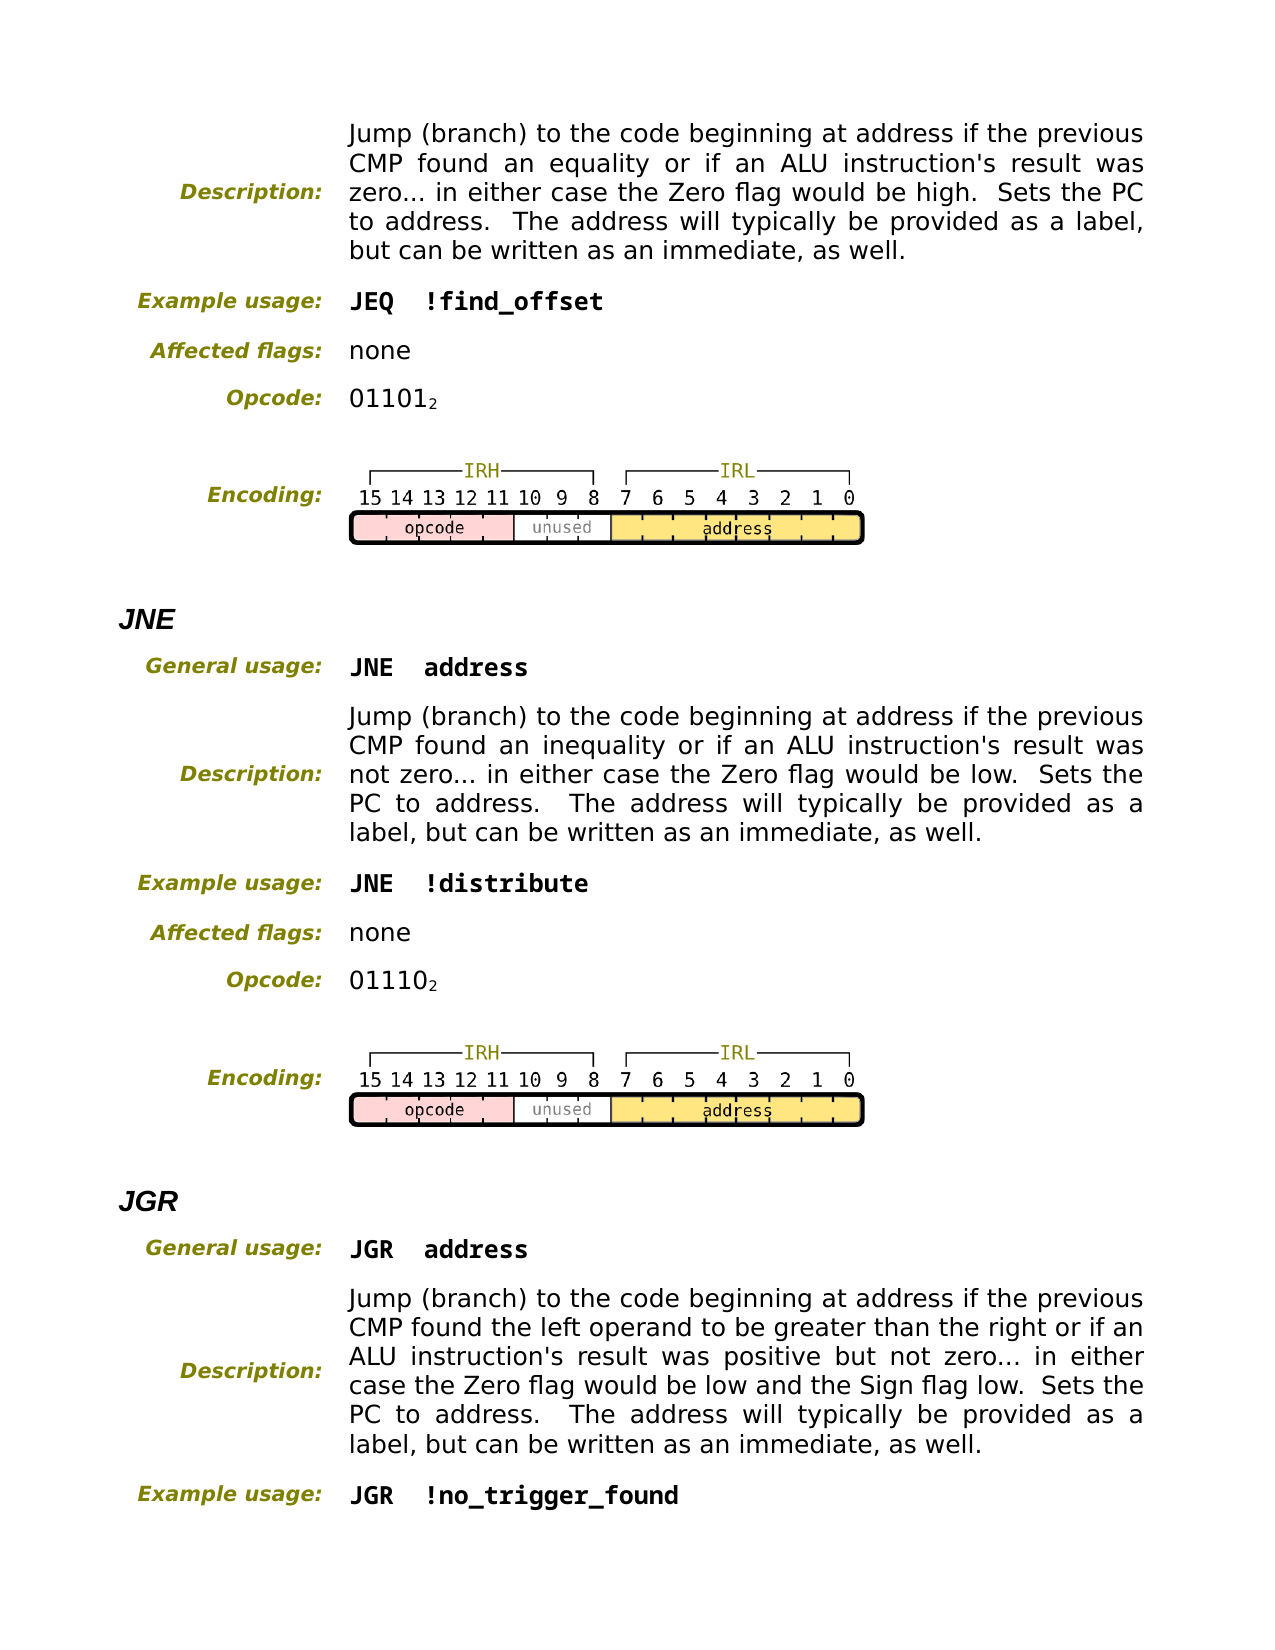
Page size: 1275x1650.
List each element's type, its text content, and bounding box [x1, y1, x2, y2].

subtitle JGR [118, 1184, 1157, 1217]
subtitle JNE [118, 602, 1157, 635]
table_cell Jump (branch) to the code beginning at address if the previous CMP found an equality or if an ALU instruction's result was zero... in either case the Zero flag would be high. Sets the PC to address. The address will typically be provided as a label, but can be written as an immediate, as well. [337, 118, 1157, 282]
table_cell Example usage: [118, 283, 337, 335]
table_cell none [337, 335, 1157, 382]
table_cell Description: [118, 1283, 337, 1476]
table_cell [337, 430, 1157, 577]
picture [348, 461, 865, 545]
table_cell Example usage: [118, 865, 337, 917]
table_cell Affected flags: [118, 917, 337, 965]
table_cell Opcode: [118, 383, 337, 430]
table_cell Jump (branch) to the code beginning at address if the previous CMP found the left operand to be greater than the right or if an ALU instruction's result was positive but not zero... in either case the Zero flag would be low and the Sign flag low. Sets the PC to address. The address will typically be provided as a label, but can be written as an immediate, as well. [337, 1283, 1157, 1476]
table_cell JGR !no_trigger_found [337, 1476, 1157, 1528]
table_cell [337, 1012, 1157, 1159]
picture [348, 1043, 865, 1127]
table_cell none [337, 917, 1157, 965]
table_header General usage: [118, 648, 337, 700]
table_cell 011102 [337, 965, 1157, 1012]
table_cell Description: [118, 118, 337, 282]
table_cell JNE !distribute [337, 865, 1157, 917]
table_cell Encoding: [118, 430, 337, 577]
table_cell Opcode: [118, 965, 337, 1012]
table_cell Encoding: [118, 1012, 337, 1159]
table_cell Jump (branch) to the code beginning at address if the previous CMP found an inequality or if an ALU instruction's result was not zero... in either case the Zero flag would be low. Sets the PC to address. The address will typically be provided as a label, but can be written as an immediate, as well. [337, 700, 1157, 864]
table_cell JEQ !find_offset [337, 283, 1157, 335]
table_header General usage: [118, 1230, 337, 1282]
table_cell Example usage: [118, 1476, 337, 1528]
table_header JGR address [337, 1230, 1157, 1282]
table_cell 011012 [337, 383, 1157, 430]
table_cell Affected flags: [118, 335, 337, 382]
table_header JNE address [337, 648, 1157, 700]
table_cell Description: [118, 700, 337, 864]
